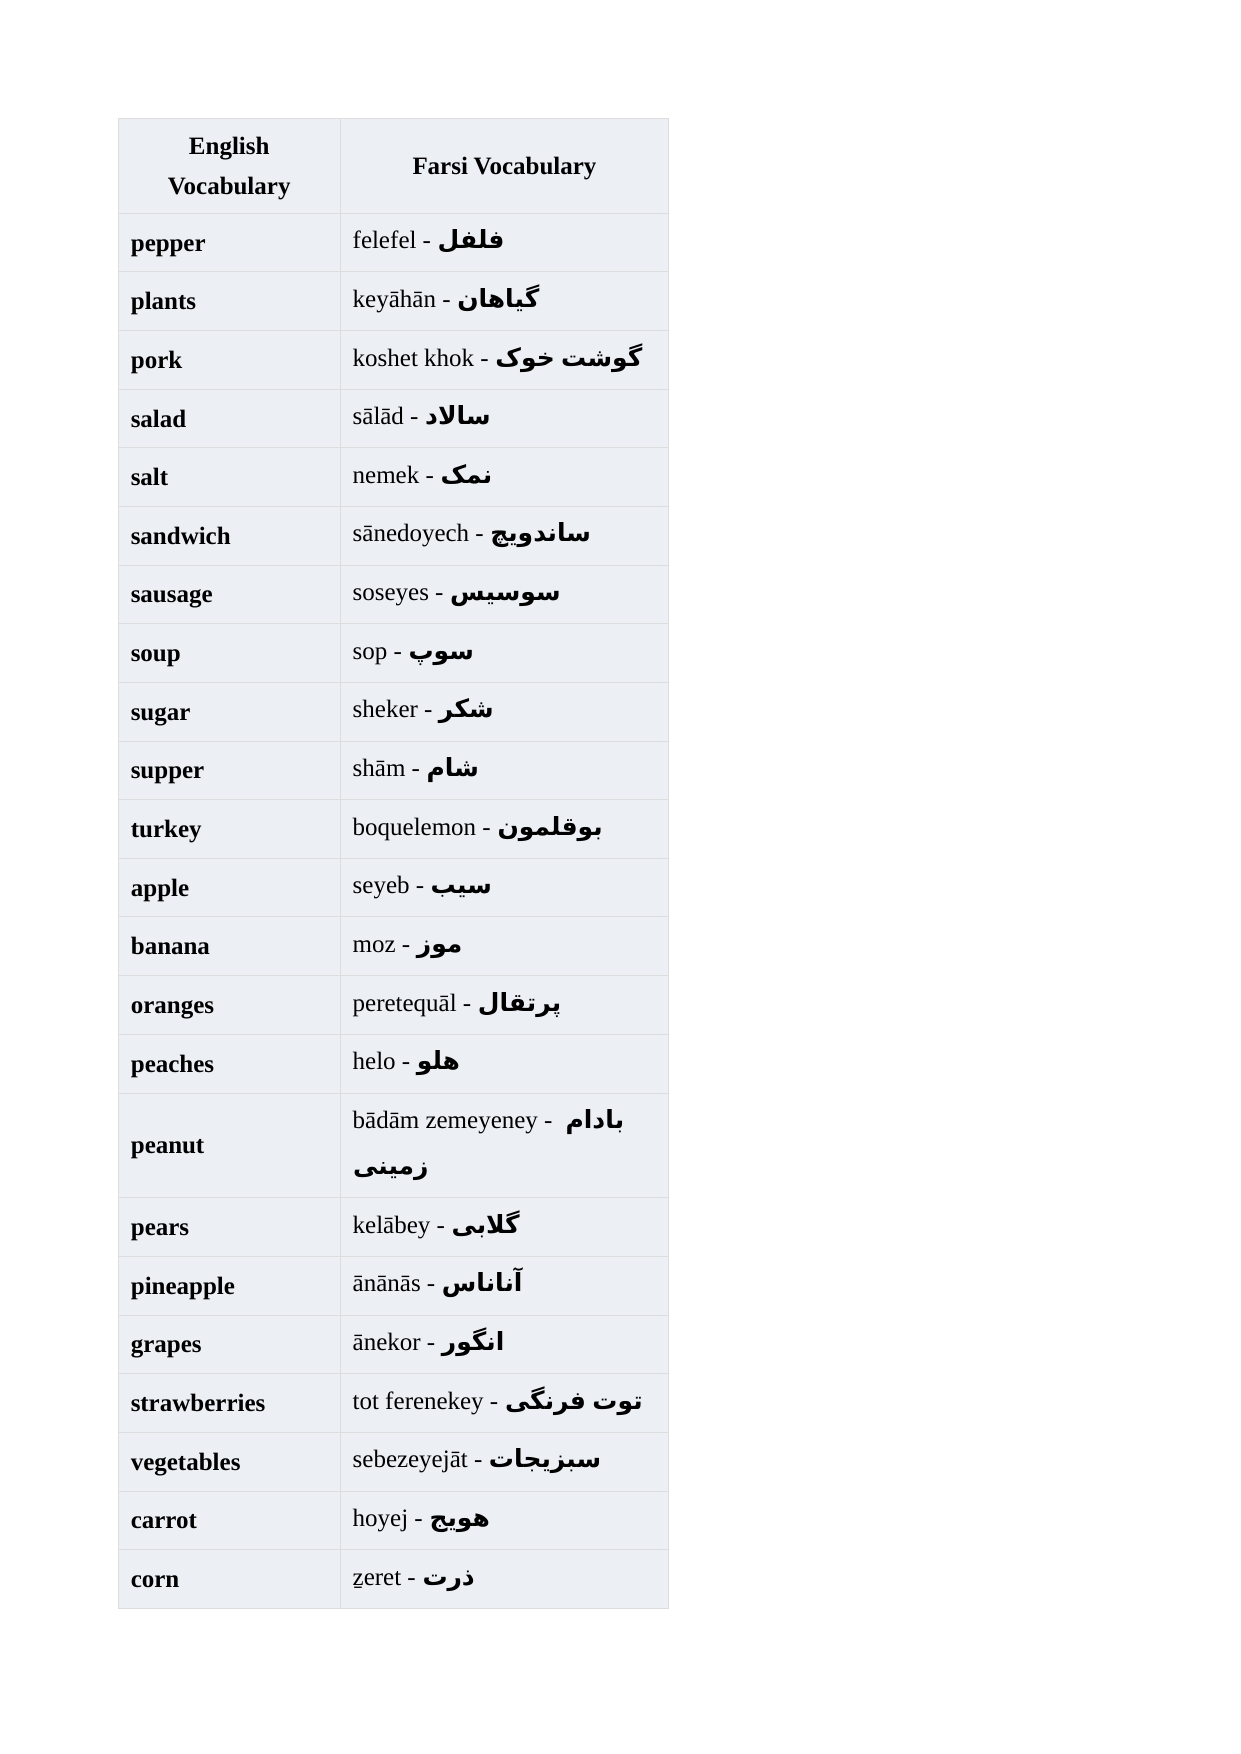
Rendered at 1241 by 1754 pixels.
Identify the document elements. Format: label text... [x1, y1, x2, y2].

table_cell soseyes - سوسیس [341, 566, 668, 623]
table_cell felefel - فلفل [341, 214, 668, 271]
table_cell vegetables [119, 1433, 340, 1491]
table_cell oranges [119, 976, 340, 1034]
table_cell sandwich [119, 507, 340, 564]
table_cell soup [119, 624, 340, 682]
table_cell boquelemon - بوقلمون [341, 800, 668, 858]
table_cell kelābey - گلابی [341, 1198, 668, 1256]
table_cell pepper [119, 214, 340, 271]
table_cell nemek - نمک [341, 448, 668, 506]
table_cell helo - هلو [341, 1035, 668, 1092]
table_cell sausage [119, 566, 340, 623]
table_cell sugar [119, 683, 340, 741]
table_cell ānekor - انگور [341, 1316, 668, 1373]
table_cell pineapple [119, 1257, 340, 1314]
table_cell hoyej - هویج [341, 1492, 668, 1549]
table_cell sālād - سالاد [341, 390, 668, 447]
table_cell koshet khok - گوشت خوک [341, 331, 668, 389]
table_cell pork [119, 331, 340, 389]
table_cell turkey [119, 800, 340, 858]
table_header English Vocabulary [119, 119, 340, 213]
table_cell corn [119, 1550, 340, 1608]
table_cell keyāhān - گیاهان [341, 272, 668, 330]
table_cell supper [119, 742, 340, 799]
table_cell banana [119, 917, 340, 975]
table_cell plants [119, 272, 340, 330]
table_cell grapes [119, 1316, 340, 1373]
table_cell peaches [119, 1035, 340, 1092]
table_cell apple [119, 859, 340, 916]
table_cell sānedoyech - ساندویچ [341, 507, 668, 564]
table_cell sheker - شکر [341, 683, 668, 741]
table_cell ẕeret - ذرت [341, 1550, 668, 1608]
table_cell peretequāl - پرتقال [341, 976, 668, 1034]
table_cell seyeb - سیب [341, 859, 668, 916]
table_header Farsi Vocabulary [341, 119, 668, 213]
table_cell sop - سوپ [341, 624, 668, 682]
table_cell peanut [119, 1094, 340, 1197]
table_cell moz - موز [341, 917, 668, 975]
table_cell pears [119, 1198, 340, 1256]
table_cell salt [119, 448, 340, 506]
table_cell bādām zemeyeney - بادام زمینی [341, 1094, 668, 1197]
table_cell salad [119, 390, 340, 447]
table_cell tot ferenekey - توت فرنگی [341, 1374, 668, 1432]
table_cell carrot [119, 1492, 340, 1549]
table_cell sebezeyejāt - سبزیجات [341, 1433, 668, 1491]
table_cell ānānās - آناناس [341, 1257, 668, 1314]
table_cell strawberries [119, 1374, 340, 1432]
table_cell shām - شام [341, 742, 668, 799]
